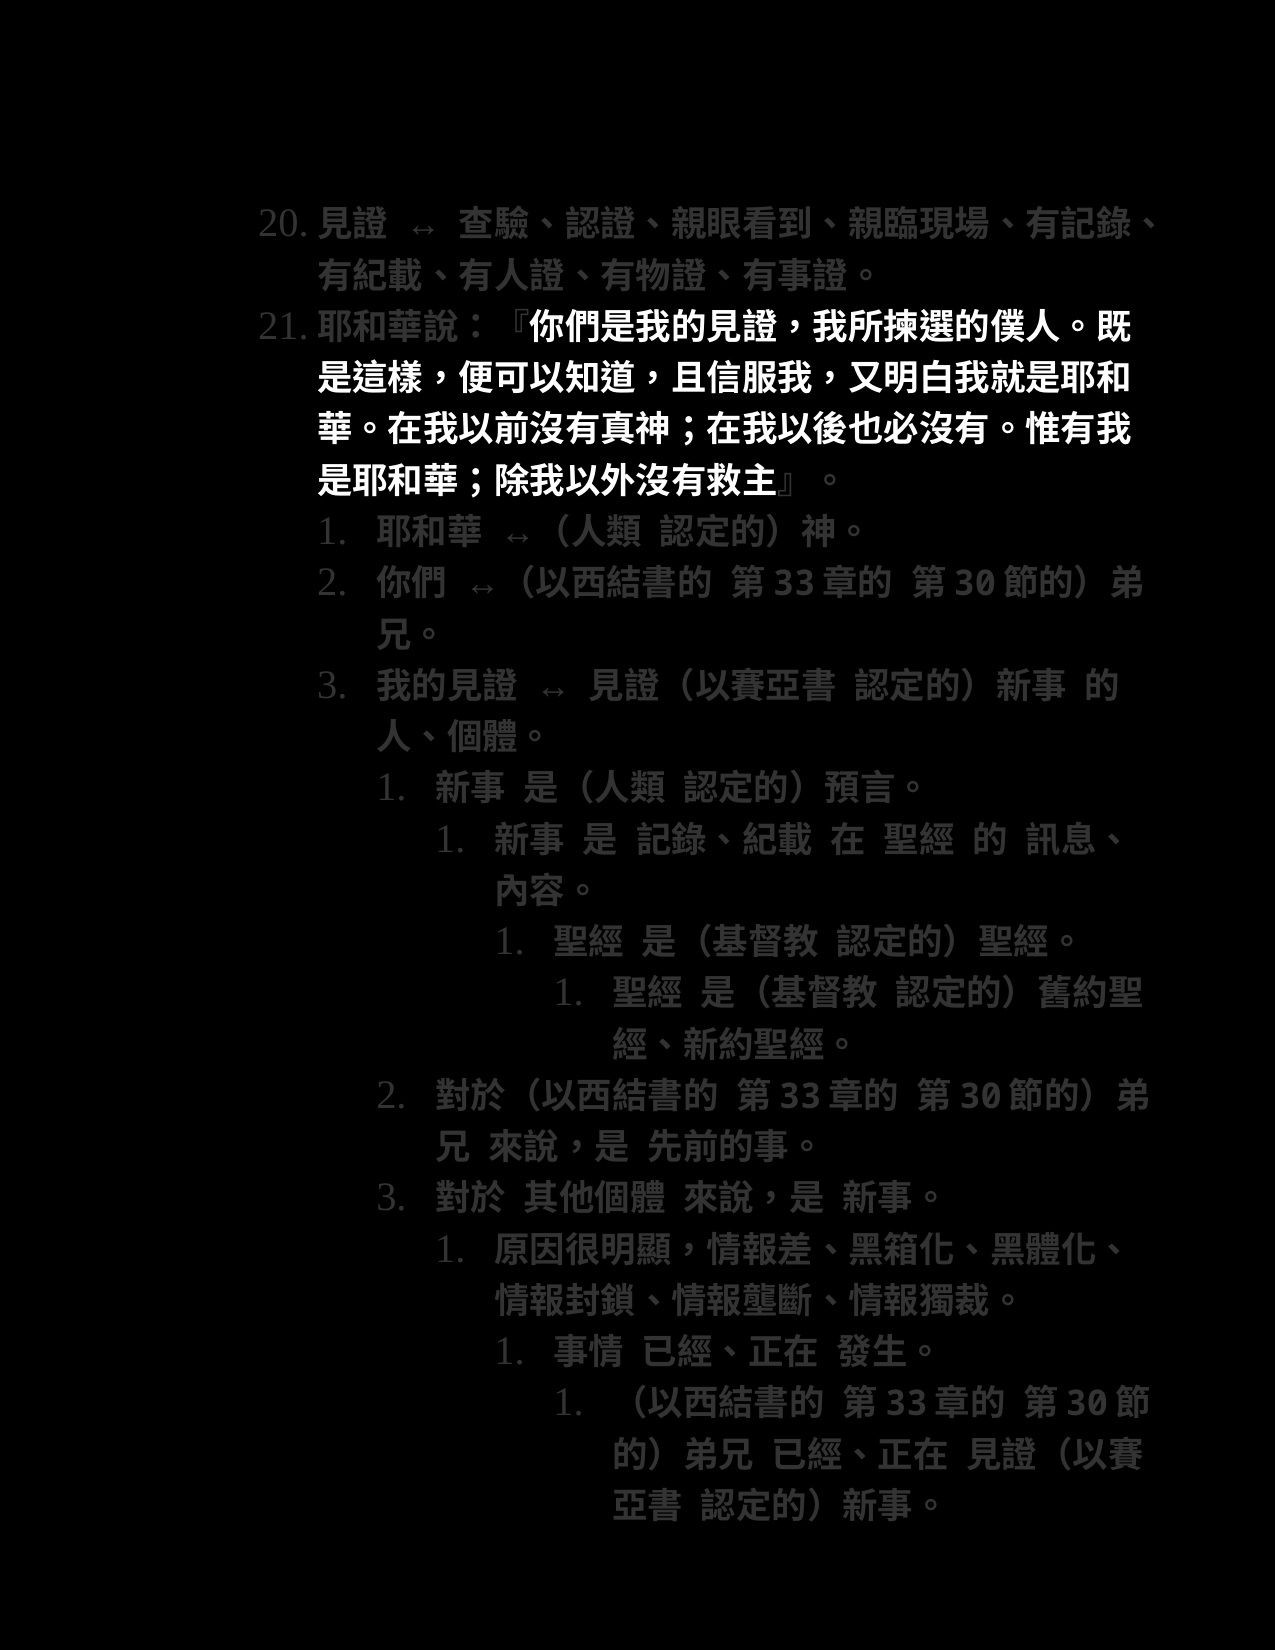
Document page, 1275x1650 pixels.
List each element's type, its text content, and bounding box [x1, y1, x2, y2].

list 我的見證 ↔ 見證（以賽亞書 認定的）新事 的 人、個體。 [317, 657, 1157, 760]
list 原因很明顯，情報差、黑箱化、黑體化、情報封鎖、情報壟斷、情報獨裁。 [435, 1221, 1157, 1323]
list 聖經 是（基督教 認定的）舊約聖經、新約聖經。 [553, 965, 1157, 1067]
list 對於（以西結書的 第33章的 第30節的）弟兄 來說，是 先前的事。 [376, 1067, 1157, 1170]
list 聖經 是（基督教 認定的）聖經。 [494, 913, 1157, 965]
list 你們 ↔（以西結書的 第33章的 第30節的）弟兄。 [317, 554, 1157, 657]
list 事情 已經、正在 發生。 [494, 1323, 1157, 1375]
list 新事 是（人類 認定的）預言。 [376, 760, 1157, 811]
list （以西結書的 第33章的 第30節的）弟兄 已經、正在 見證（以賽亞書 認定的）新事。 [553, 1375, 1157, 1529]
list 見證 ↔ 查驗、認證、親眼看到、親臨現場、有記錄、有紀載、有人證、有物證、有事證。 [258, 196, 1157, 298]
list 新事 是 記錄、紀載 在 聖經 的 訊息、內容。 [435, 811, 1157, 913]
list 耶和華 ↔（人類 認定的）神。 [317, 503, 1157, 554]
list 對於 其他個體 來說，是 新事。 [376, 1170, 1157, 1221]
list 耶和華說：『你們是我的見證，我所揀選的僕人。既是這樣，便可以知道，且信服我，又明白我就是耶和華。在我以前沒有真神；在我以後也必沒有。惟有我是耶和華；除我以外沒有救主』。 [258, 298, 1157, 503]
